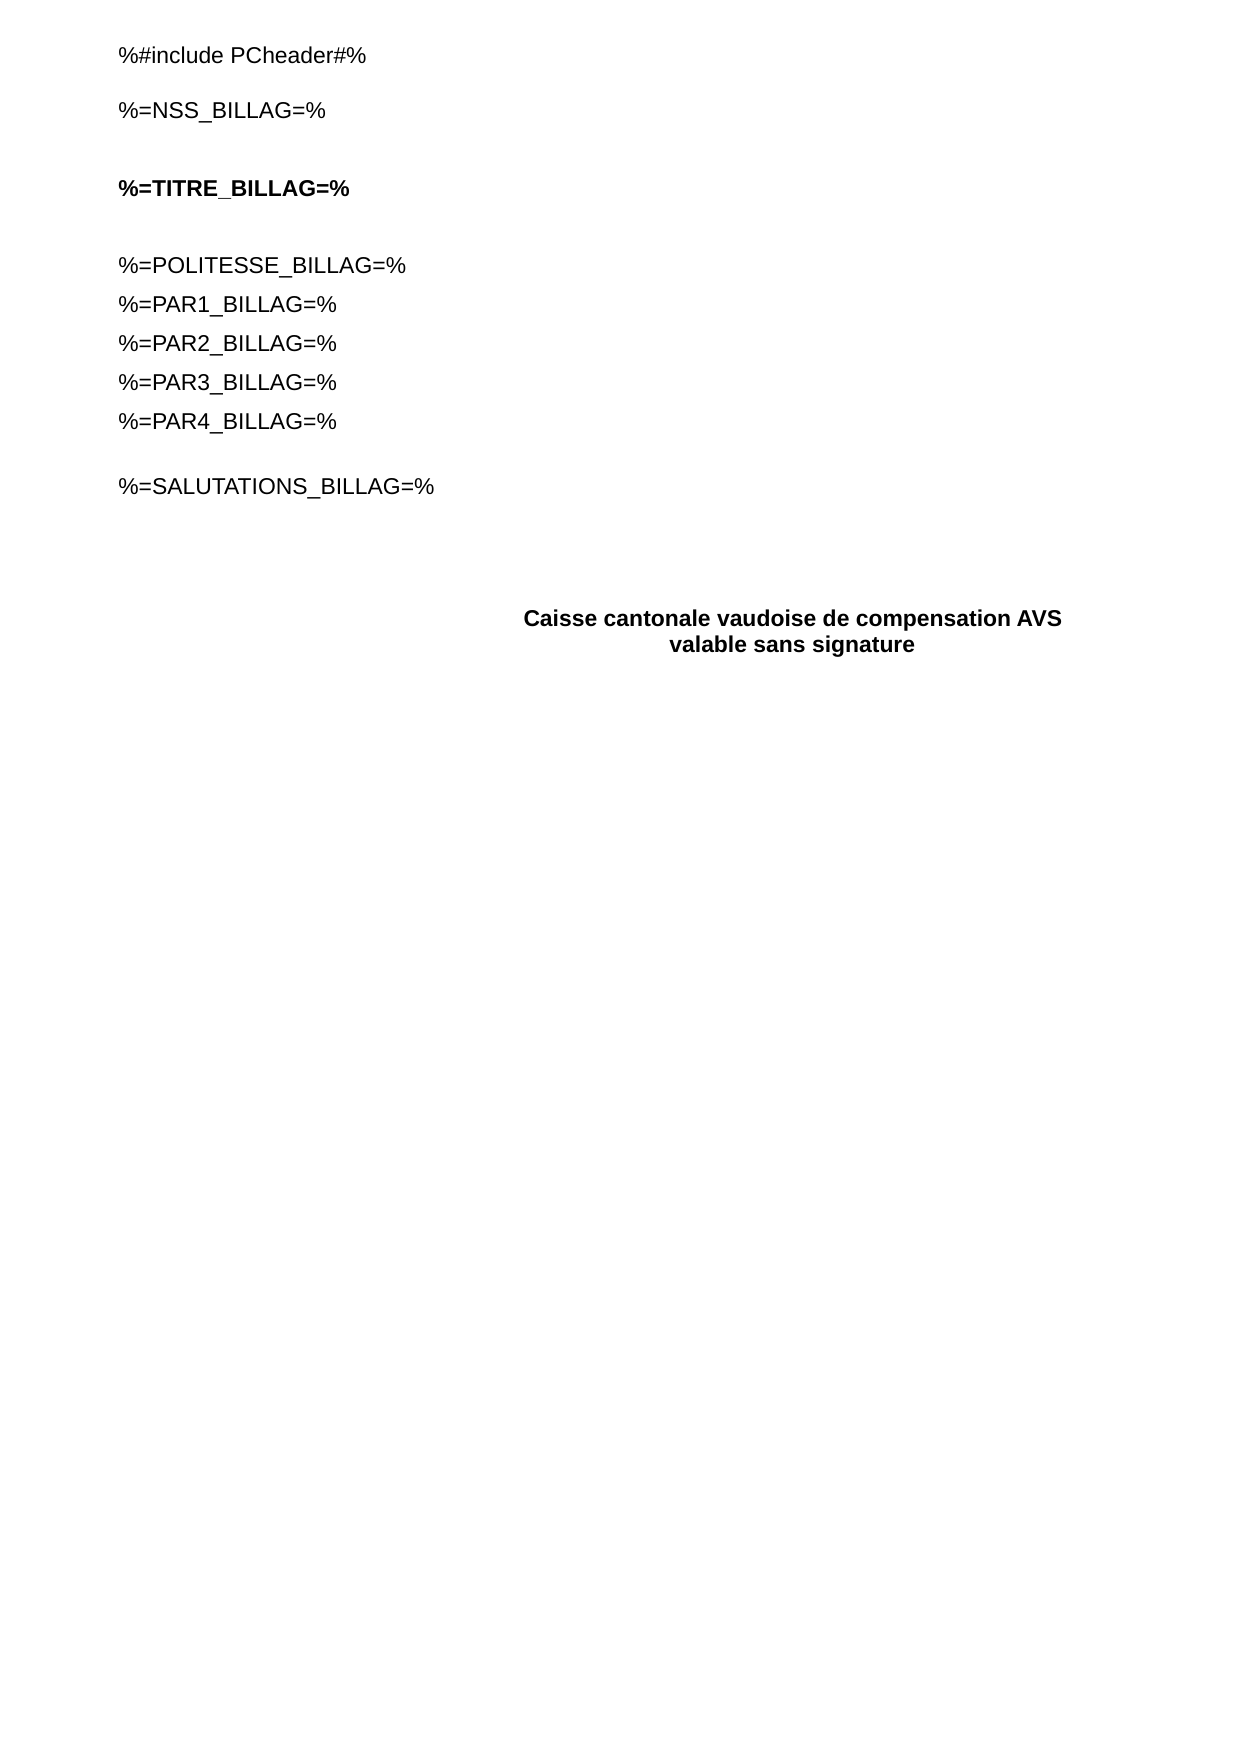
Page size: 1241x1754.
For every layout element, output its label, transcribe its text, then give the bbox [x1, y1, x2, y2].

text %=PAR2_BILLAG=% [118, 330, 1182, 357]
text %=PAR3_BILLAG=% [118, 369, 1182, 395]
text %=NSS_BILLAG=% [118, 97, 1182, 123]
text Caisse cantonale vaudoise de compensation AVS [118, 605, 1182, 631]
text valable sans signature [118, 631, 1182, 658]
text %=SALUTATIONS_BILLAG=% [118, 473, 1182, 499]
text %#include PCheader#% [118, 42, 1182, 68]
text %=TITRE_BILLAG=% [118, 175, 1182, 201]
text %=PAR4_BILLAG=% [118, 408, 1182, 434]
text %=POLITESSE_BILLAG=% [118, 252, 1182, 279]
text %=PAR1_BILLAG=% [118, 291, 1182, 318]
